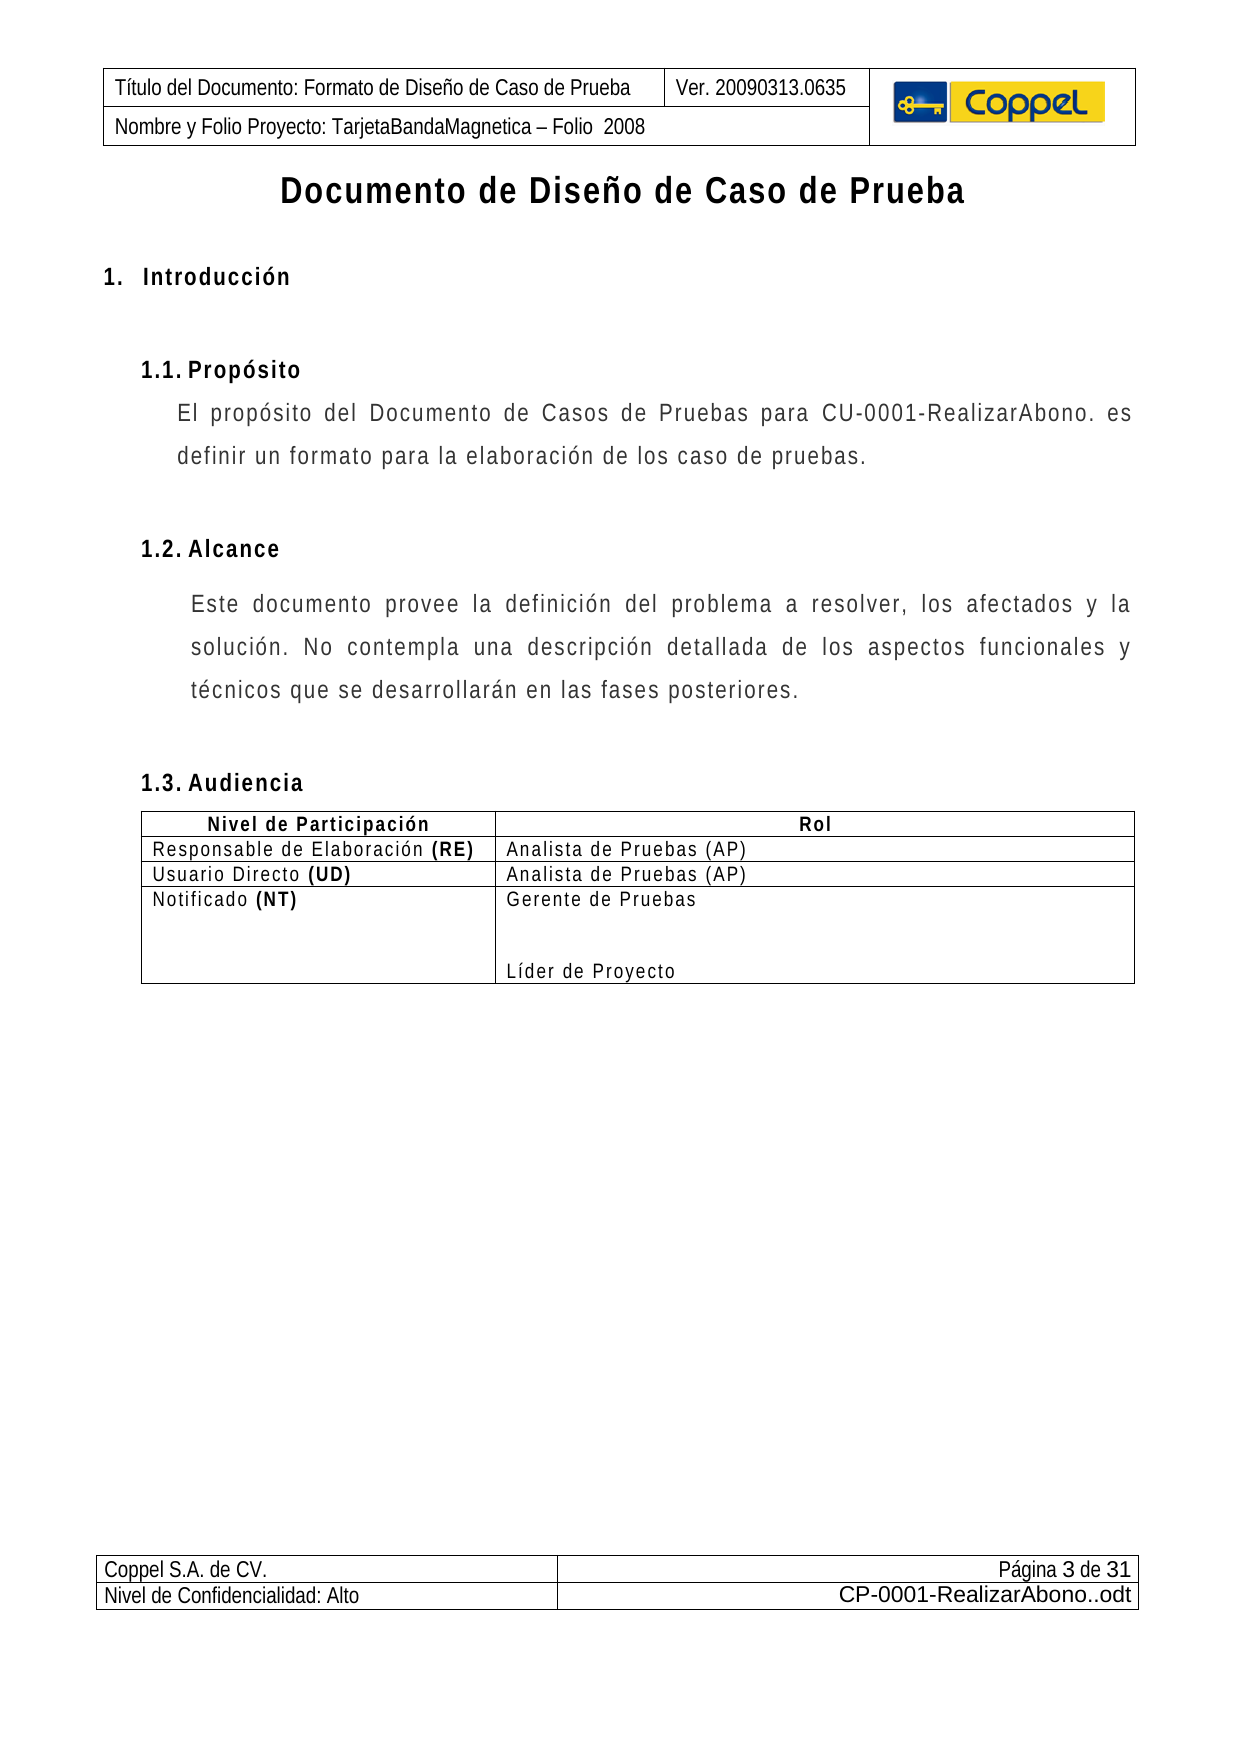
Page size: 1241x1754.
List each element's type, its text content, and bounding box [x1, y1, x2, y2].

table_header Rol [496, 812, 1134, 836]
table_cell Usuario Directo (UD) [142, 862, 495, 886]
subtitle Audiencia [141, 768, 1131, 796]
table_header Nivel de Participación [142, 812, 495, 836]
text Este documento provee la definición del problema a resolver, los afectados y la solución. No contempla una descripción detallada de los aspectos funcionales y técnicos que se desarrollarán en las fases posteriores. [191, 589, 1131, 703]
table_cell Notificado (NT) [142, 887, 495, 982]
subtitle Alcance [141, 533, 1131, 562]
table_cell Gerente de Pruebas Líder de Proyecto [496, 887, 1134, 982]
text El propósito del Documento de Casos de Pruebas para CU-0001-RealizarAbono. es definir un formato para la elaboración de los caso de pruebas. [177, 398, 1131, 469]
table_cell Analista de Pruebas (AP) [496, 837, 1134, 861]
subtitle Propósito [141, 355, 1131, 383]
table_cell Analista de Pruebas (AP) [496, 862, 1134, 886]
title Documento de Diseño de Caso de Prueba [103, 169, 1131, 212]
subtitle Introducción [103, 262, 1131, 291]
table_cell Responsable de Elaboración (RE) [142, 837, 495, 861]
